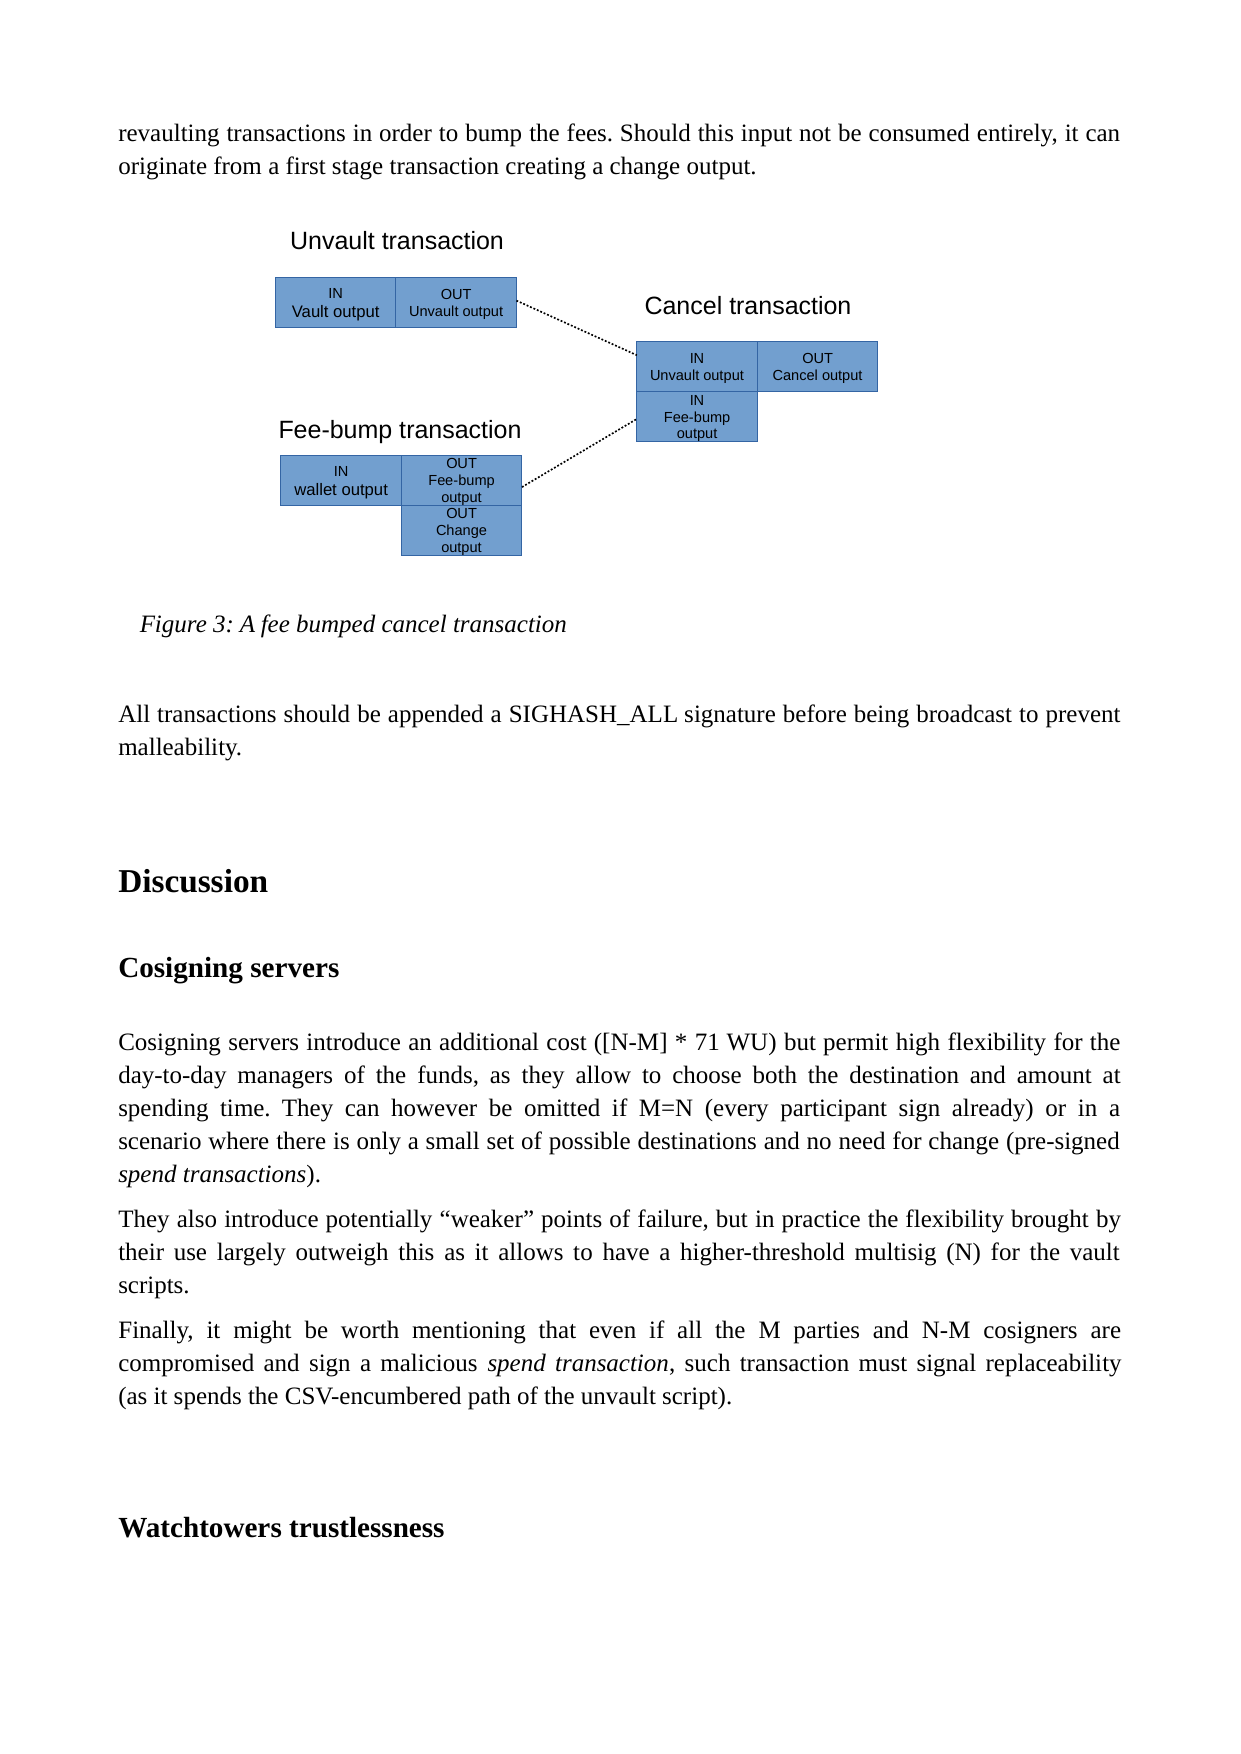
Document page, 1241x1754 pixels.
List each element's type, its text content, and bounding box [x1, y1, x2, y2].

text revaulting transactions in order to bump the fees. Should this input not be consumed entirely, it can originate from a first stage transaction creating a change output. [118, 118, 1122, 180]
text Cosigning servers introduce an additional cost ([N-M] * 71 WU) but permit high flexibility for the day-to-day managers of the funds, as they allow to choose both the destination and amount at spending time. They can however be omitted if M=N (every participant sign already) or in a scenario where there is only a small set of possible destinations and no need for change (pre-signed spend transactions). [118, 1027, 1122, 1188]
text Cosigning servers [118, 950, 1122, 983]
text Finally, it might be worth mentioning that even if all the M parties and N-M cosigners are compromised and sign a malicious spend transaction, such transaction must signal replaceability (as it spends the CSV-encumbered path of the unvault script). [118, 1315, 1122, 1410]
text Figure 3: A fee bumped cancel transaction [139, 609, 1133, 638]
text They also introduce potentially “weaker” points of failure, but in practice the flexibility brought by their use largely outweigh this as it allows to have a higher-threshold multisig (N) for the vault scripts. [118, 1204, 1122, 1299]
text Discussion [118, 861, 1122, 899]
text All transactions should be appended a SIGHASH_ALL signature before being broadcast to prevent malleability. [118, 699, 1122, 761]
text Watchtowers trustlessness [118, 1510, 1122, 1544]
